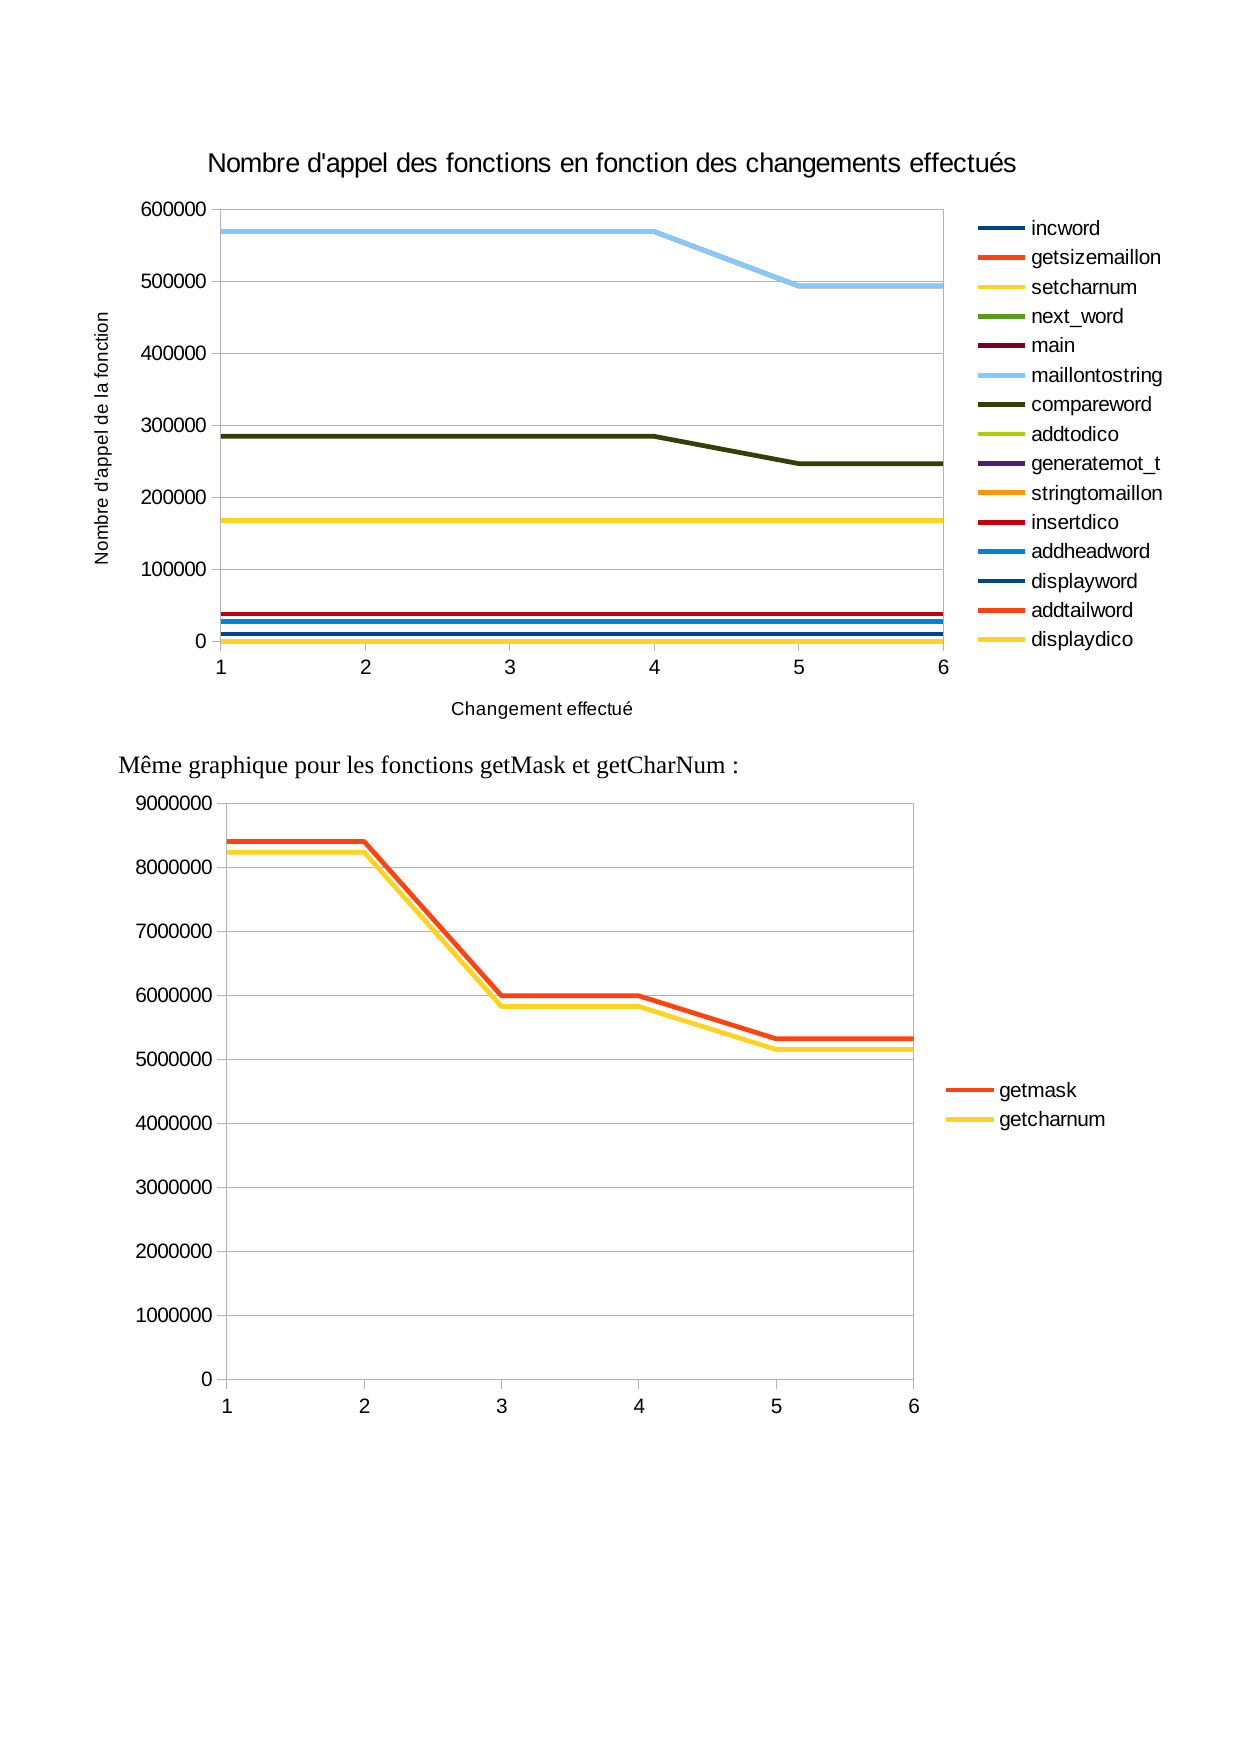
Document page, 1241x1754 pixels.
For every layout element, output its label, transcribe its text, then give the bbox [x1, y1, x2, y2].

text Même graphique pour les fonctions getMask et getCharNum : [118, 751, 1122, 778]
